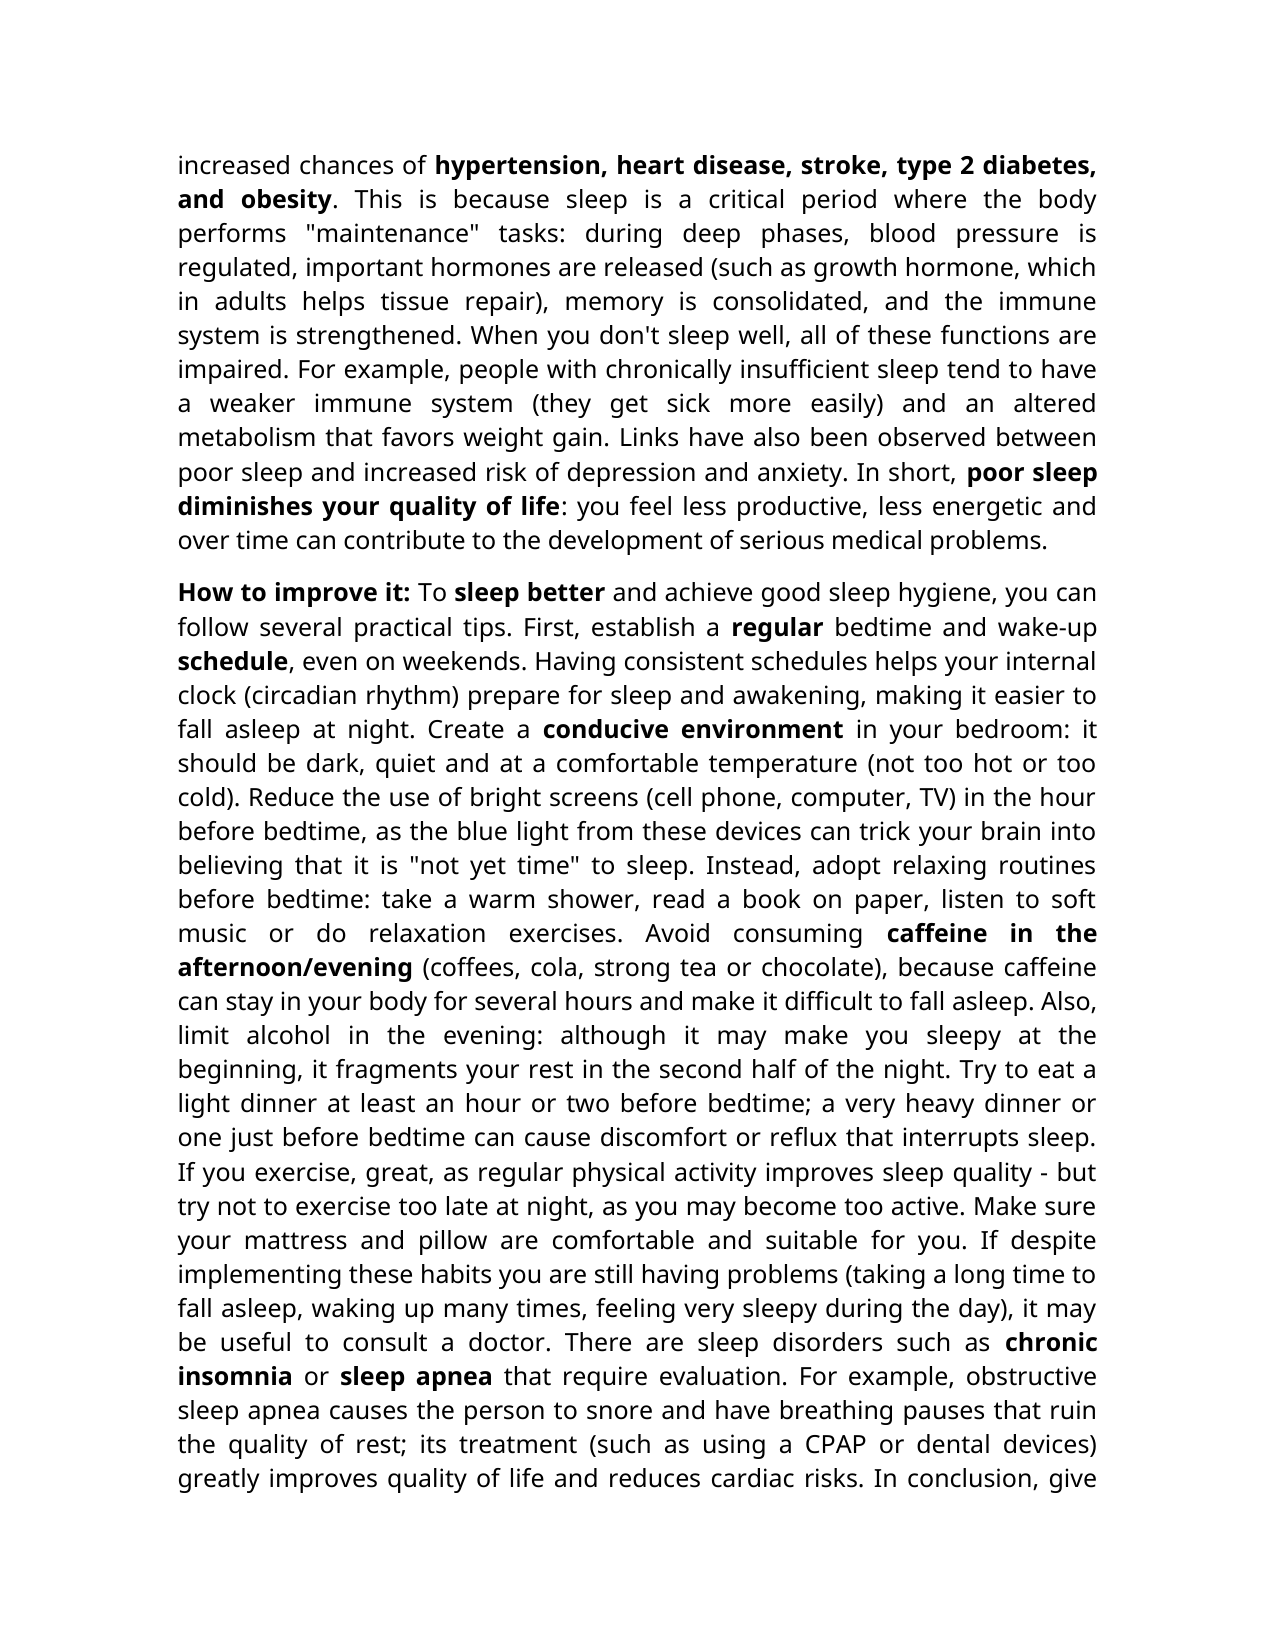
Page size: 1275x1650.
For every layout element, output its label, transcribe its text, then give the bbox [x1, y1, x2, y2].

text increased chances of hypertension, heart disease, stroke, type 2 diabetes, and obesity. This is because sleep is a critical period where the body performs "maintenance" tasks: during deep phases, blood pressure is regulated, important hormones are released (such as growth hormone, which in adults helps tissue repair), memory is consolidated, and the immune system is strengthened. When you don't sleep well, all of these functions are impaired. For example, people with chronically insufficient sleep tend to have a weaker immune system (they get sick more easily) and an altered metabolism that favors weight gain. Links have also been observed between poor sleep and increased risk of depression and anxiety. In short, poor sleep diminishes your quality of life: you feel less productive, less energetic and over time can contribute to the development of serious medical problems. [177, 148, 1098, 556]
text How to improve it: To sleep better and achieve good sleep hygiene, you can follow several practical tips. First, establish a regular bedtime and wake-up schedule, even on weekends. Having consistent schedules helps your internal clock (circadian rhythm) prepare for sleep and awakening, making it easier to fall asleep at night. Create a conducive environment in your bedroom: it should be dark, quiet and at a comfortable temperature (not too hot or too cold). Reduce the use of bright screens (cell phone, computer, TV) in the hour before bedtime, as the blue light from these devices can trick your brain into believing that it is "not yet time" to sleep. Instead, adopt relaxing routines before bedtime: take a warm shower, read a book on paper, listen to soft music or do relaxation exercises. Avoid consuming caffeine in the afternoon/evening (coffees, cola, strong tea or chocolate), because caffeine can stay in your body for several hours and make it difficult to fall asleep. Also, limit alcohol in the evening: although it may make you sleepy at the beginning, it fragments your rest in the second half of the night. Try to eat a light dinner at least an hour or two before bedtime; a very heavy dinner or one just before bedtime can cause discomfort or reflux that interrupts sleep. If you exercise, great, as regular physical activity improves sleep quality - but try not to exercise too late at night, as you may become too active. Make sure your mattress and pillow are comfortable and suitable for you. If despite implementing these habits you are still having problems (taking a long time to fall asleep, waking up many times, feeling very sleepy during the day), it may be useful to consult a doctor. There are sleep disorders such as chronic insomnia or sleep apnea that require evaluation. For example, obstructive sleep apnea causes the person to snore and have breathing pauses that ruin the quality of rest; its treatment (such as using a CPAP or dental devices) greatly improves quality of life and reduces cardiac risks. In conclusion, give [177, 575, 1098, 1495]
